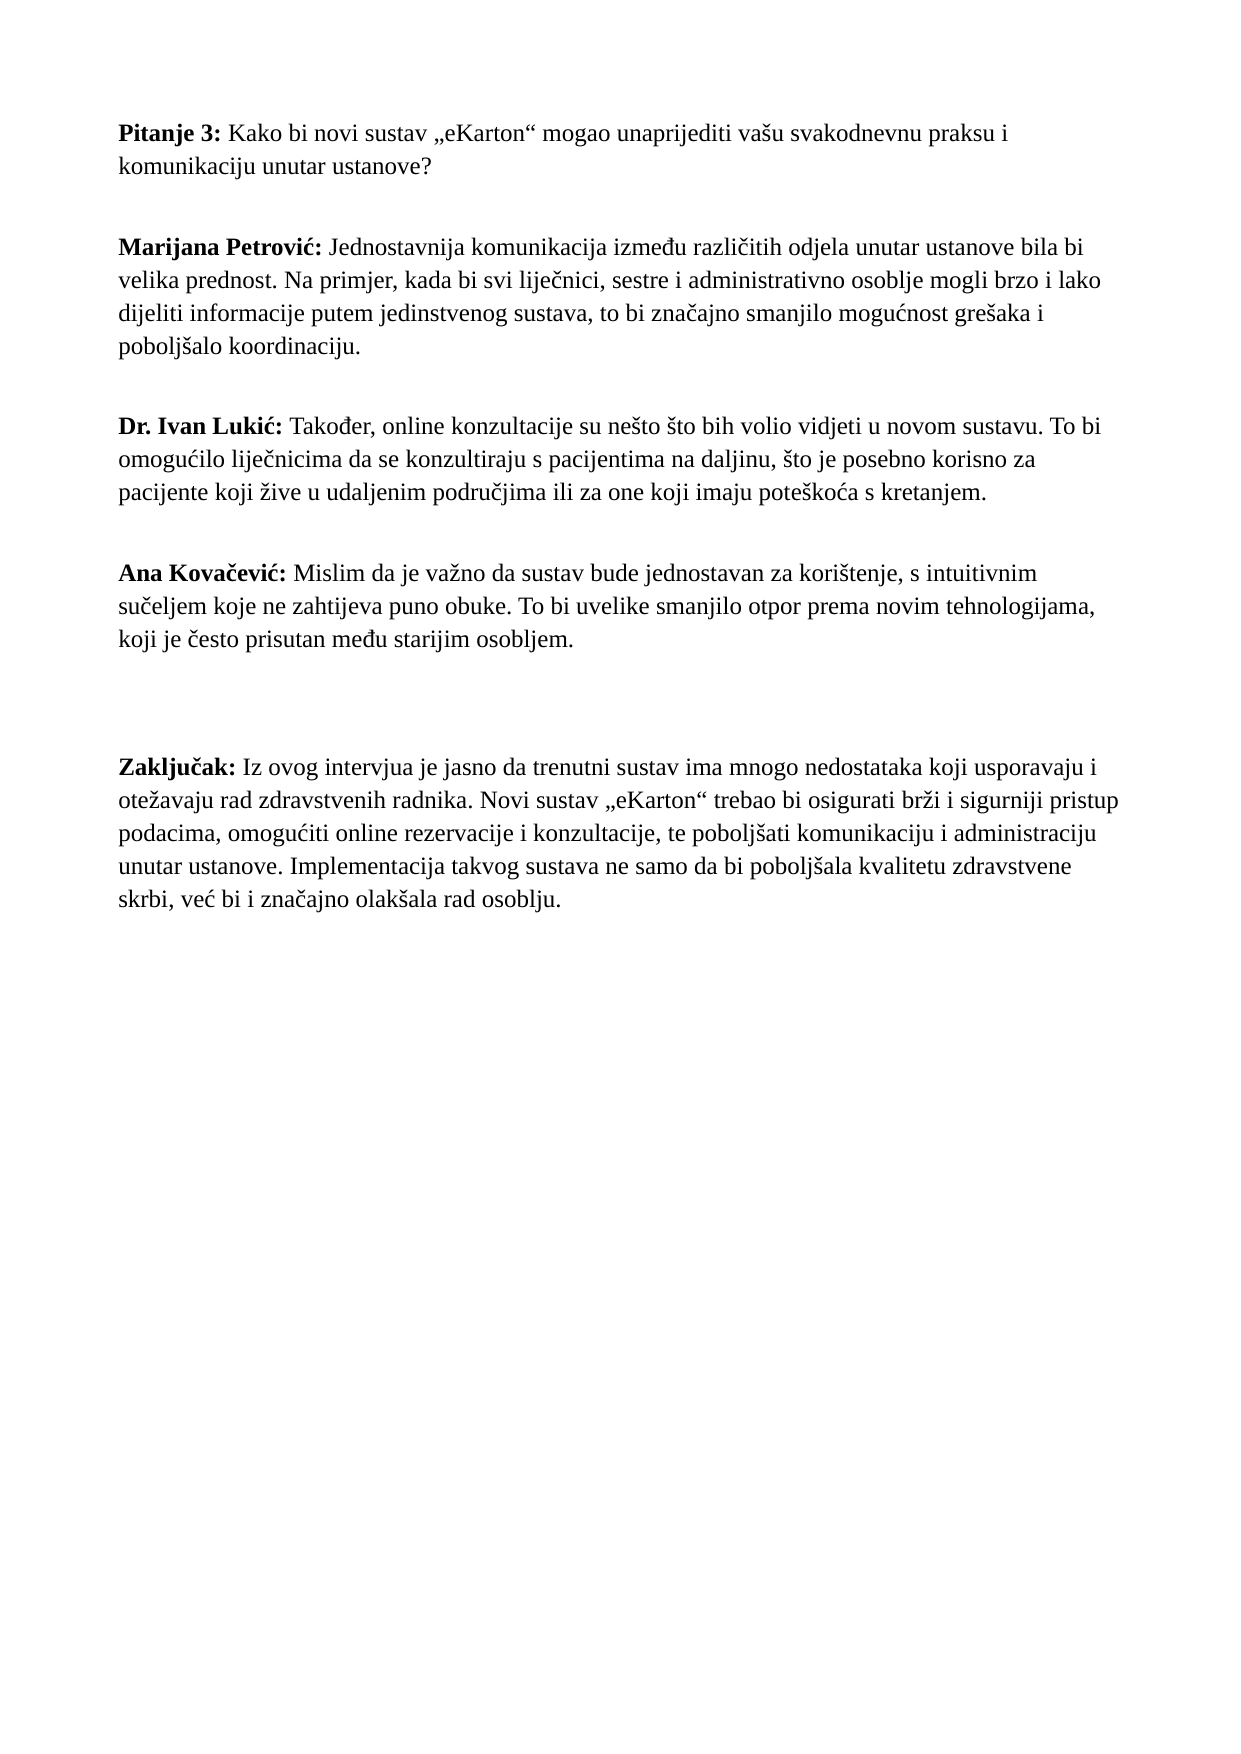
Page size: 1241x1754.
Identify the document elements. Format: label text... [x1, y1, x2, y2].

text Zaključak: Iz ovog intervjua je jasno da trenutni sustav ima mnogo nedostataka koji usporavaju i otežavaju rad zdravstvenih radnika. Novi sustav „eKarton“ trebao bi osigurati brži i sigurniji pristup podacima, omogućiti online rezervacije i konzultacije, te poboljšati komunikaciju i administraciju unutar ustanove. Implementacija takvog sustava ne samo da bi poboljšala kvalitetu zdravstvene skrbi, već bi i značajno olakšala rad osoblju. [118, 752, 1122, 913]
text Pitanje 3: Kako bi novi sustav „eKarton“ mogao unaprijediti vašu svakodnevnu praksu i komunikaciju unutar ustanove? [118, 118, 1122, 213]
text Dr. Ivan Lukić: Također, online konzultacije su nešto što bih volio vidjeti u novom sustavu. To bi omogućilo liječnicima da se konzultiraju s pacijentima na daljinu, što je posebno korisno za pacijente koji žive u udaljenim područjima ili za one koji imaju poteškoća s kretanjem. [118, 411, 1122, 539]
text Marijana Petrović: Jednostavnija komunikacija između različitih odjela unutar ustanove bila bi velika prednost. Na primjer, kada bi svi liječnici, sestre i administrativno osoblje mogli brzo i lako dijeliti informacije putem jedinstvenog sustava, to bi značajno smanjilo mogućnost grešaka i poboljšalo koordinaciju. [118, 232, 1122, 393]
text Ana Kovačević: Mislim da je važno da sustav bude jednostavan za korištenje, s intuitivnim sučeljem koje ne zahtijeva puno obuke. To bi uvelike smanjilo otpor prema novim tehnologijama, koji je često prisutan među starijim osobljem. [118, 558, 1122, 686]
